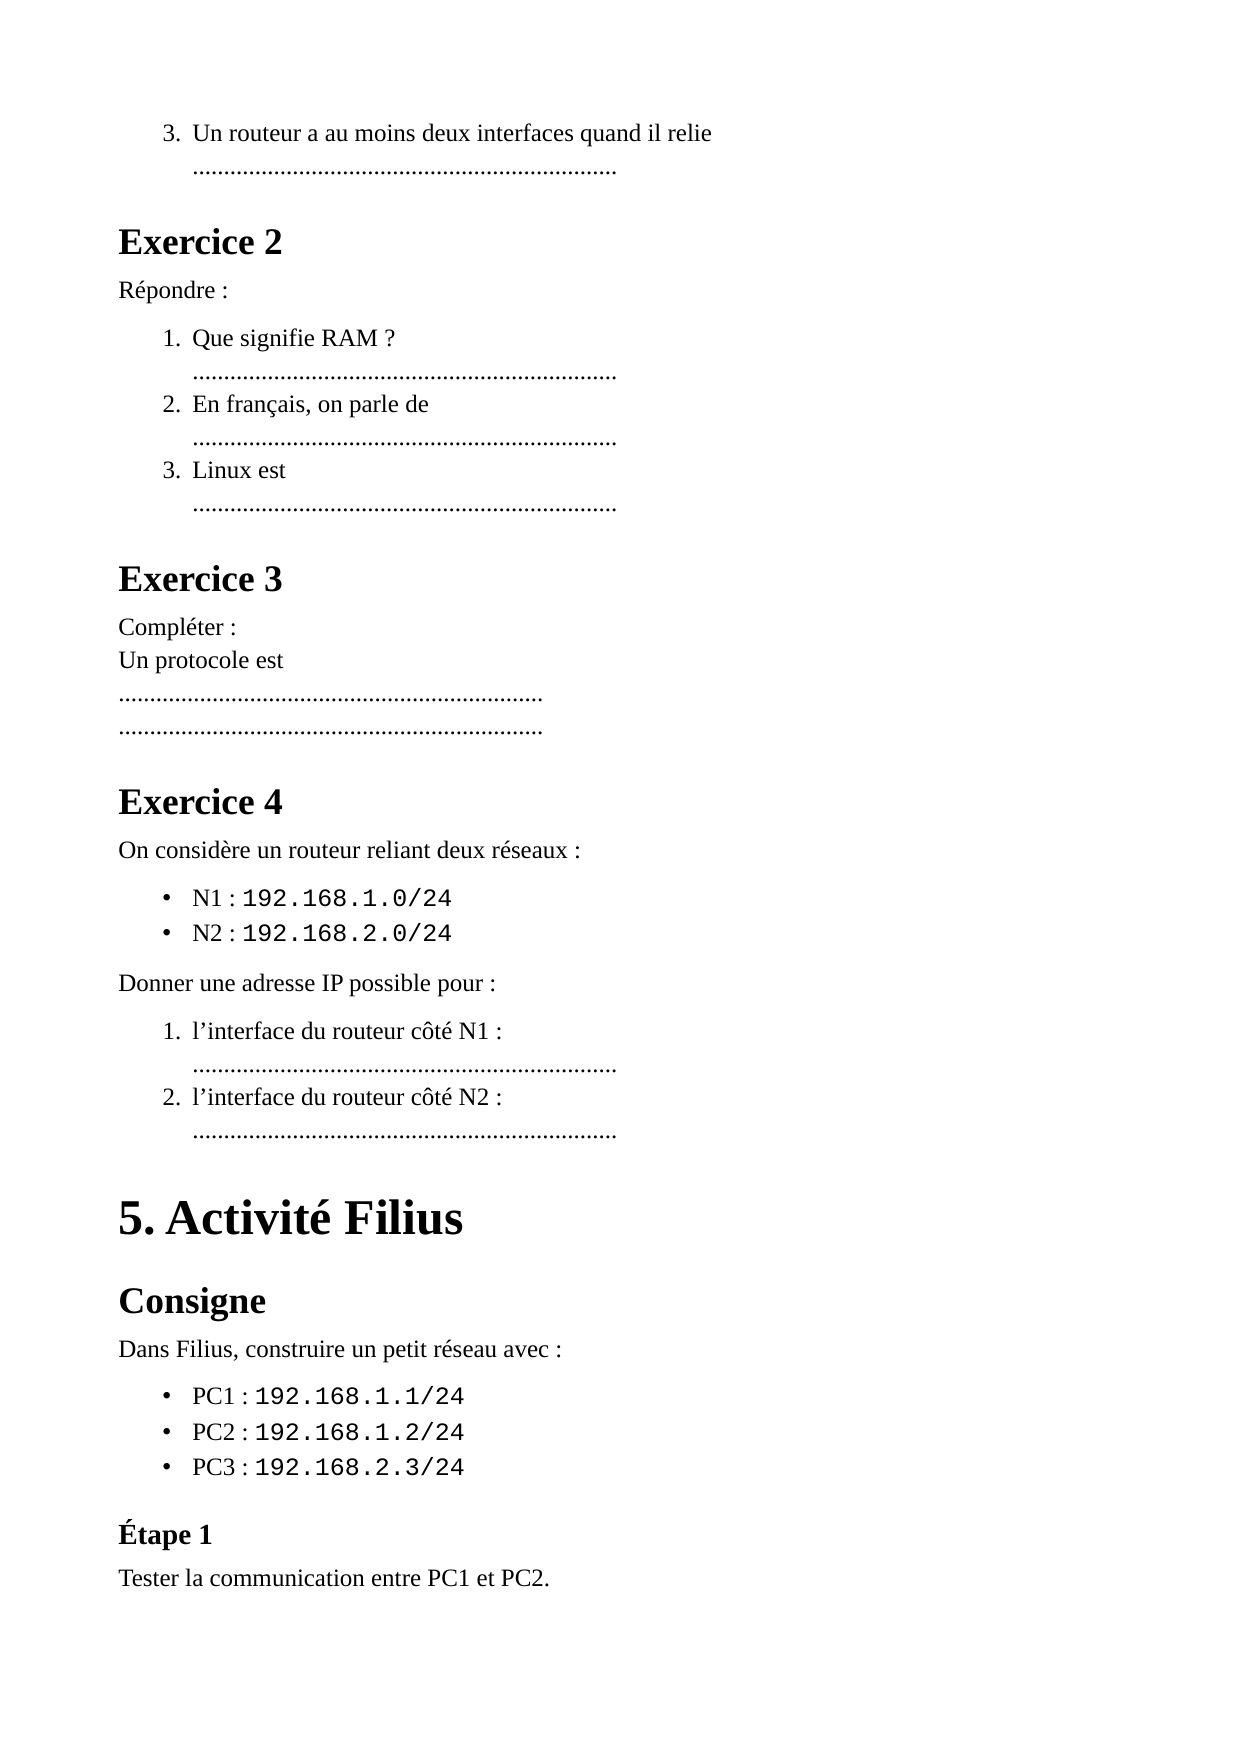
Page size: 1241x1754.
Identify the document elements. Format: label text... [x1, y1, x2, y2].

subtitle Exercice 2 [118, 219, 1122, 263]
text Tester la communication entre PC1 et PC2. [118, 1563, 1122, 1592]
list PC2 : 192.168.1.2/24 [162, 1417, 1122, 1448]
subtitle Exercice 4 [118, 779, 1122, 823]
text Dans Filius, construire un petit réseau avec : [118, 1334, 1122, 1363]
list l’interface du routeur côté N2 : .................................................................... [162, 1082, 1122, 1143]
text On considère un routeur reliant deux réseaux : [118, 835, 1122, 864]
list N1 : 192.168.1.0/24 [162, 883, 1122, 913]
list Linux est .................................................................... [162, 455, 1122, 517]
list Que signifie RAM ? .................................................................... [162, 323, 1122, 384]
list N2 : 192.168.2.0/24 [162, 918, 1122, 949]
text Donner une adresse IP possible pour : [118, 968, 1122, 997]
text Compléter : Un protocole est .................................................................... .................................................................... [118, 612, 1122, 740]
list PC3 : 192.168.2.3/24 [162, 1452, 1122, 1483]
list Un routeur a au moins deux interfaces quand il relie .................................................................... [162, 118, 1122, 180]
list PC1 : 192.168.1.1/24 [162, 1381, 1122, 1412]
subtitle 5. Activité Filius [118, 1187, 1122, 1245]
subtitle Exercice 3 [118, 556, 1122, 599]
text Répondre : [118, 275, 1122, 304]
list l’interface du routeur côté N1 : .................................................................... [162, 1016, 1122, 1077]
subtitle Consigne [118, 1278, 1122, 1321]
subtitle Étape 1 [118, 1517, 1122, 1550]
list En français, on parle de .................................................................... [162, 389, 1122, 451]
